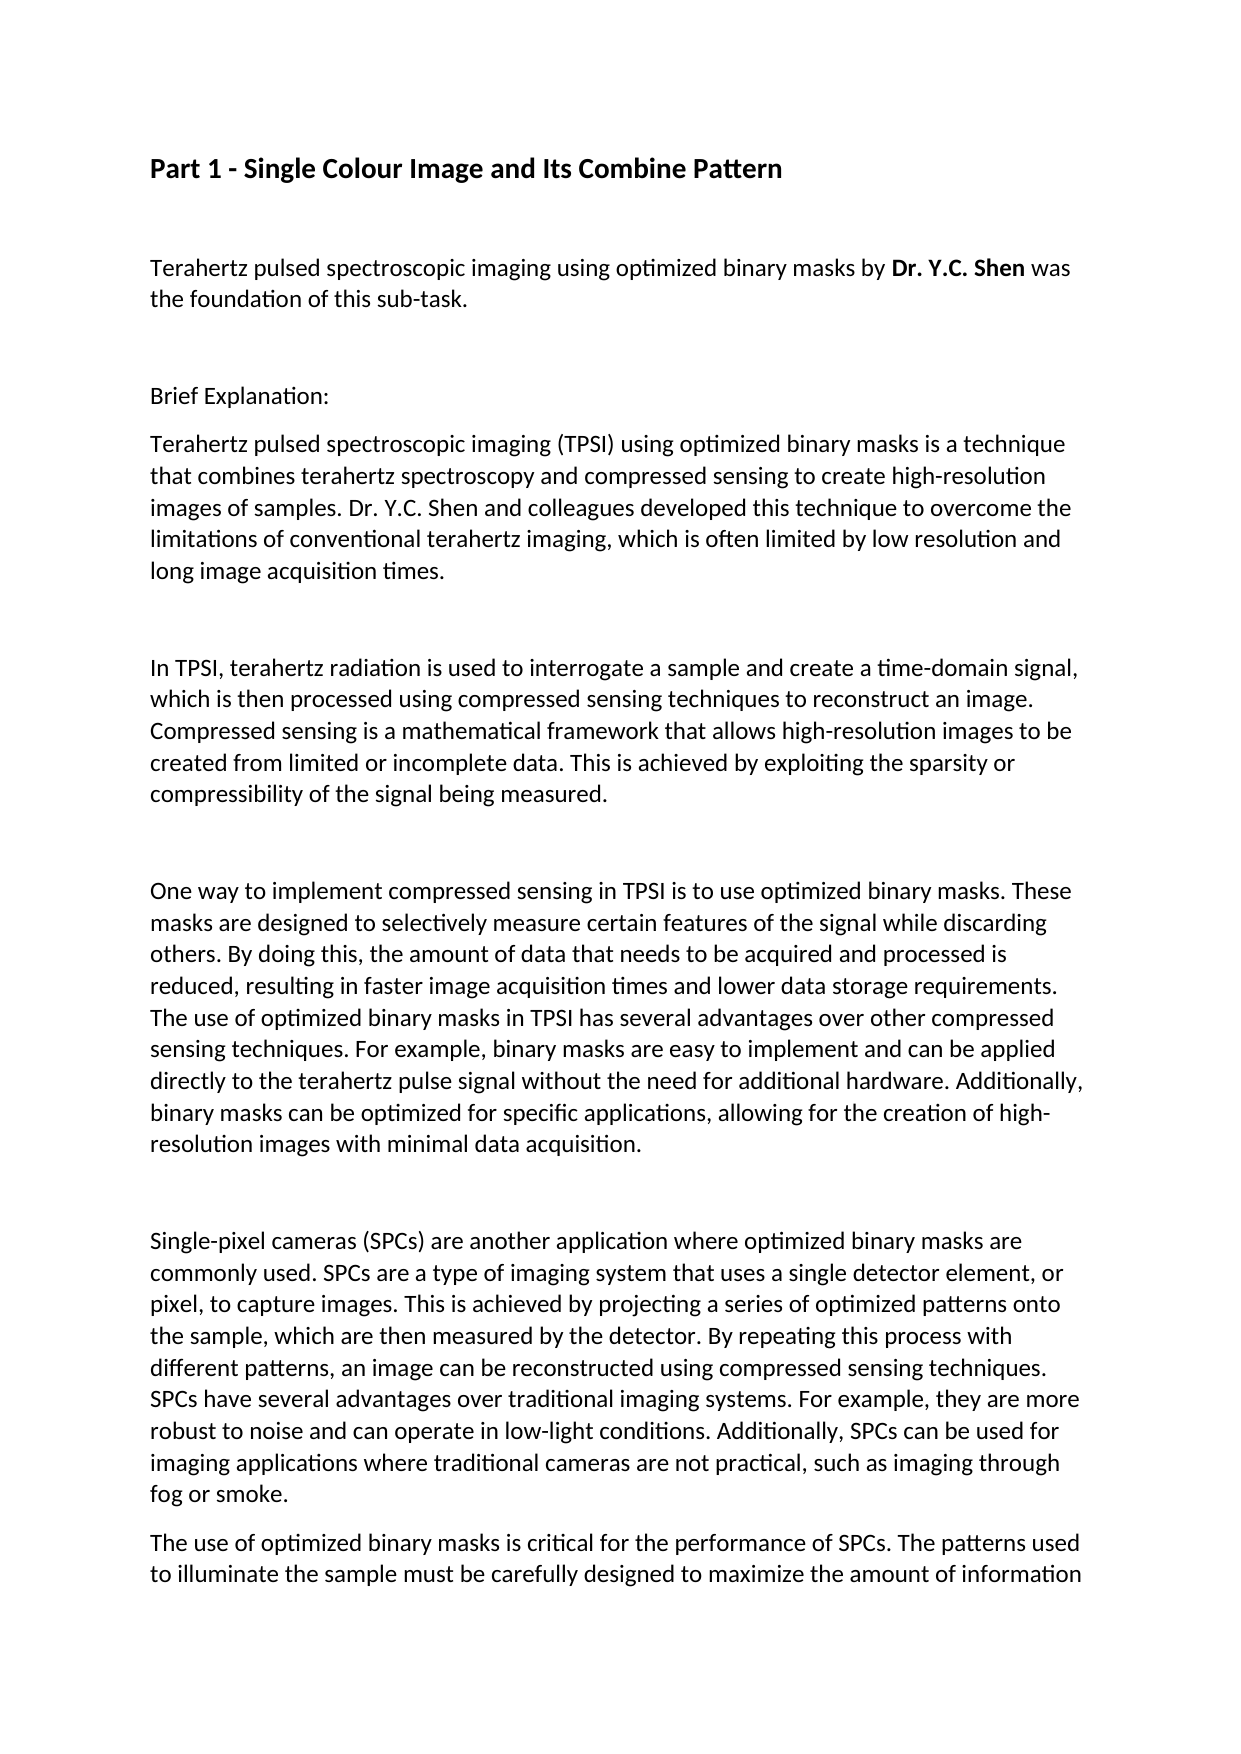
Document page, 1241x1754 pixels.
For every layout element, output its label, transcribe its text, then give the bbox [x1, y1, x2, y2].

text Terahertz pulsed spectroscopic imaging using optimized binary masks by Dr. Y.C. Shen was the foundation of this sub-task. [150, 252, 1090, 314]
text In TPSI, terahertz radiation is used to interrogate a sample and create a time-domain signal, which is then processed using compressed sensing techniques to reconstruct an image. Compressed sensing is a mathematical framework that allows high-resolution images to be created from limited or incomplete data. This is achieved by exploiting the sparsity or compressibility of the signal being measured. [150, 652, 1090, 809]
text Brief Explanation: [150, 380, 1090, 411]
text One way to implement compressed sensing in TPSI is to use optimized binary masks. These masks are designed to selectively measure certain features of the signal while discarding others. By doing this, the amount of data that needs to be acquired and processed is reduced, resulting in faster image acquisition times and lower data storage requirements. The use of optimized binary masks in TPSI has several advantages over other compressed sensing techniques. For example, binary masks are easy to implement and can be applied directly to the terahertz pulse signal without the need for additional hardware. Additionally, binary masks can be optimized for specific applications, allowing for the creation of high-resolution images with minimal data acquisition. [150, 875, 1090, 1159]
text Part 1 - Single Colour Image and Its Combine Pattern [150, 150, 1090, 186]
text The use of optimized binary masks is critical for the performance of SPCs. The patterns used to illuminate the sample must be carefully designed to maximize the amount of information [150, 1527, 1090, 1589]
text Terahertz pulsed spectroscopic imaging (TPSI) using optimized binary masks is a technique that combines terahertz spectroscopy and compressed sensing to create high-resolution images of samples. Dr. Y.C. Shen and colleagues developed this technique to overcome the limitations of conventional terahertz imaging, which is often limited by low resolution and long image acquisition times. [150, 429, 1090, 586]
text Single-pixel cameras (SPCs) are another application where optimized binary masks are commonly used. SPCs are a type of imaging system that uses a single detector element, or pixel, to capture images. This is achieved by projecting a series of optimized patterns onto the sample, which are then measured by the detector. By repeating this process with different patterns, an image can be reconstructed using compressed sensing techniques. SPCs have several advantages over traditional imaging systems. For example, they are more robust to noise and can operate in low-light conditions. Additionally, SPCs can be used for imaging applications where traditional cameras are not practical, such as imaging through fog or smoke. [150, 1225, 1090, 1509]
